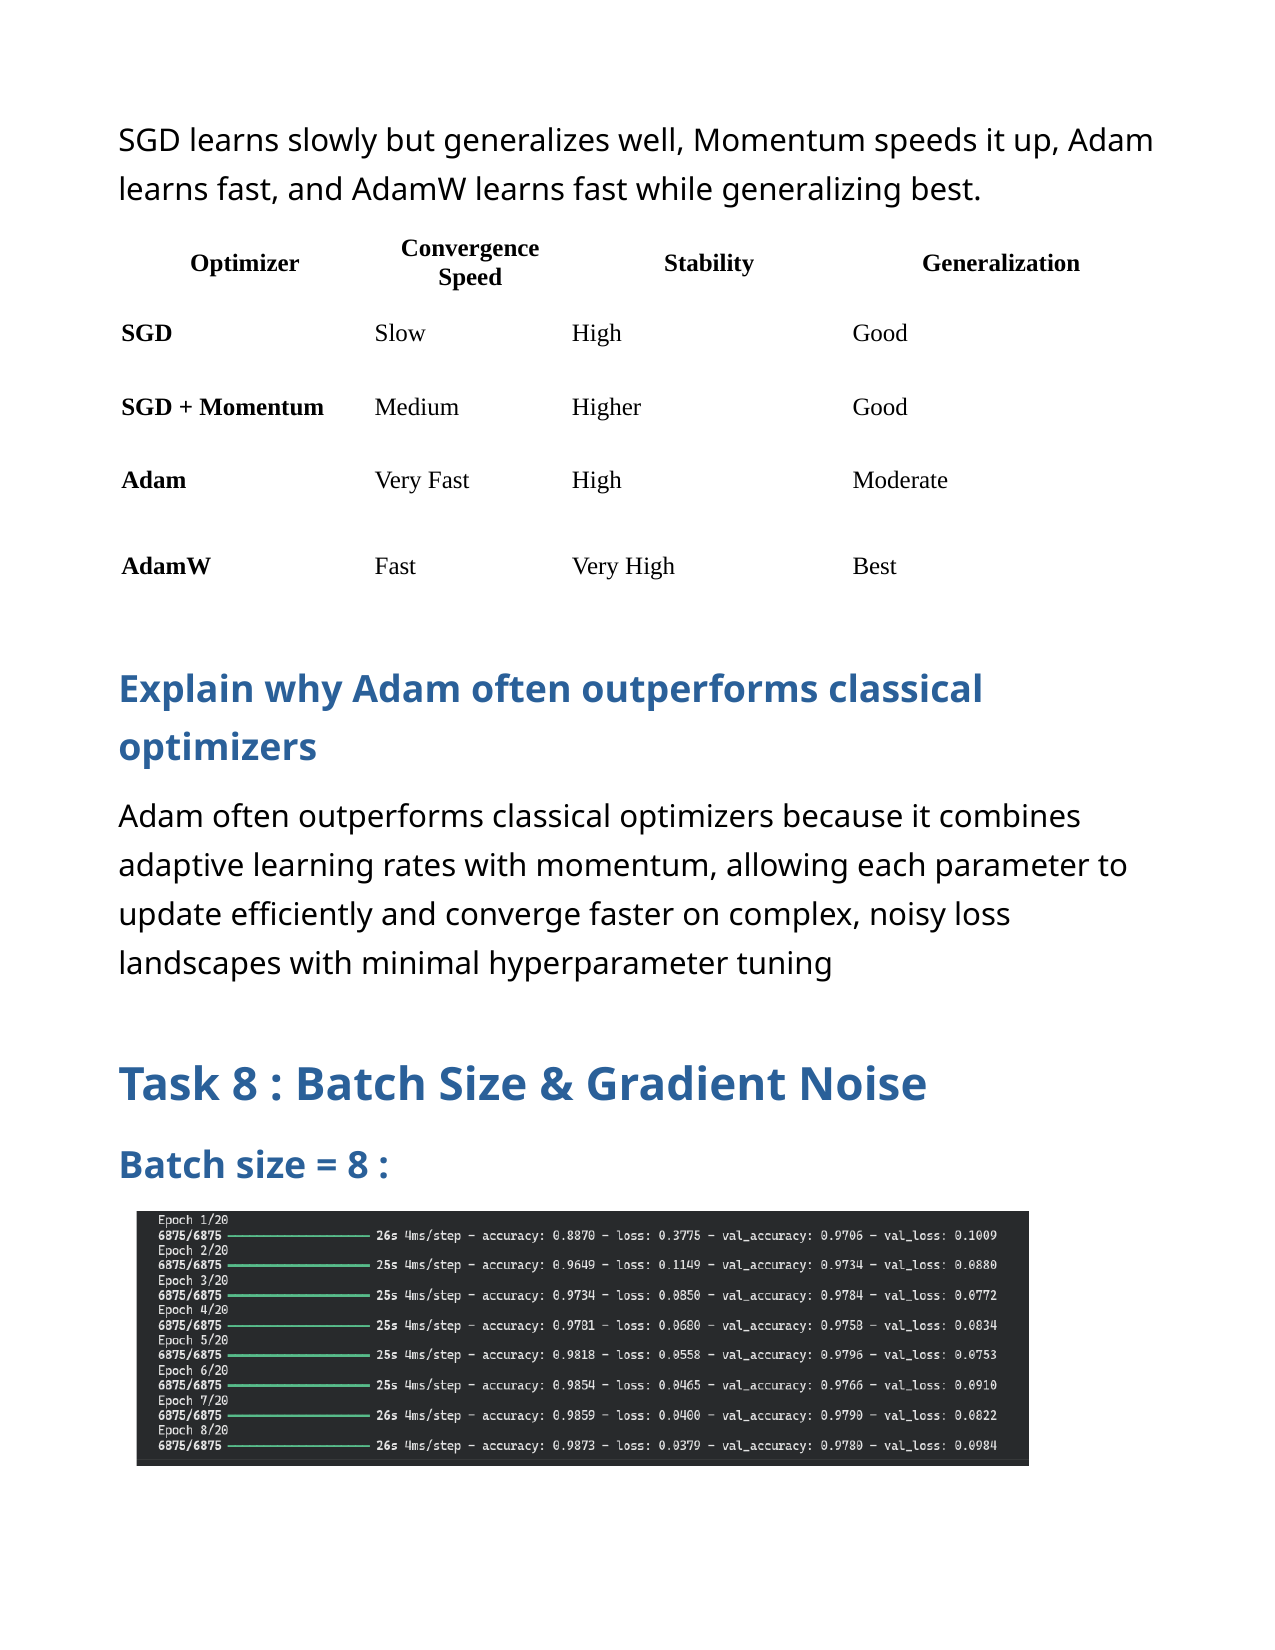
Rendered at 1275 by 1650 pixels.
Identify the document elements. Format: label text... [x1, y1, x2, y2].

table_cell AdamW [118, 516, 371, 614]
table_cell Fast [371, 516, 569, 614]
table_cell Higher [569, 372, 849, 442]
table_cell Good [849, 294, 1153, 372]
table_header [1153, 231, 1157, 294]
table_header Stability [569, 231, 849, 294]
table_cell Adam [118, 442, 371, 516]
table_cell Moderate [849, 442, 1153, 516]
text SGD learns slowly but generalizes well, Momentum speeds it up, Adam learns fast, and AdamW learns fast while generalizing best. [118, 118, 1157, 210]
table_cell Very High [569, 516, 849, 614]
table_cell High [569, 442, 849, 516]
text Adam often outperforms classical optimizers because it combines adaptive learning rates with momentum, allowing each parameter to update efficiently and converge faster on complex, noisy loss landscapes with minimal hyperparameter tuning [118, 794, 1157, 983]
table_cell Good [849, 372, 1153, 442]
table_cell SGD [118, 294, 371, 372]
table_cell [1153, 442, 1157, 516]
table_header Convergence Speed [371, 231, 569, 294]
text Batch size = 8 : [118, 1138, 1157, 1189]
table_cell Medium [371, 372, 569, 442]
table_cell [1153, 516, 1157, 614]
table_cell High [569, 294, 849, 372]
table_header Generalization [849, 231, 1153, 294]
text Explain why Adam often outperforms classical optimizers [118, 662, 1157, 772]
picture [136, 1211, 1029, 1466]
table_cell [1153, 294, 1157, 372]
table_header Optimizer [118, 231, 371, 294]
table_cell [1153, 372, 1157, 442]
table_cell Slow [371, 294, 569, 372]
table_cell SGD + Momentum [118, 372, 371, 442]
table_cell Very Fast [371, 442, 569, 516]
table_cell Best [849, 516, 1153, 614]
text Task 8 : Batch Size & Gradient Noise [118, 1052, 1157, 1114]
